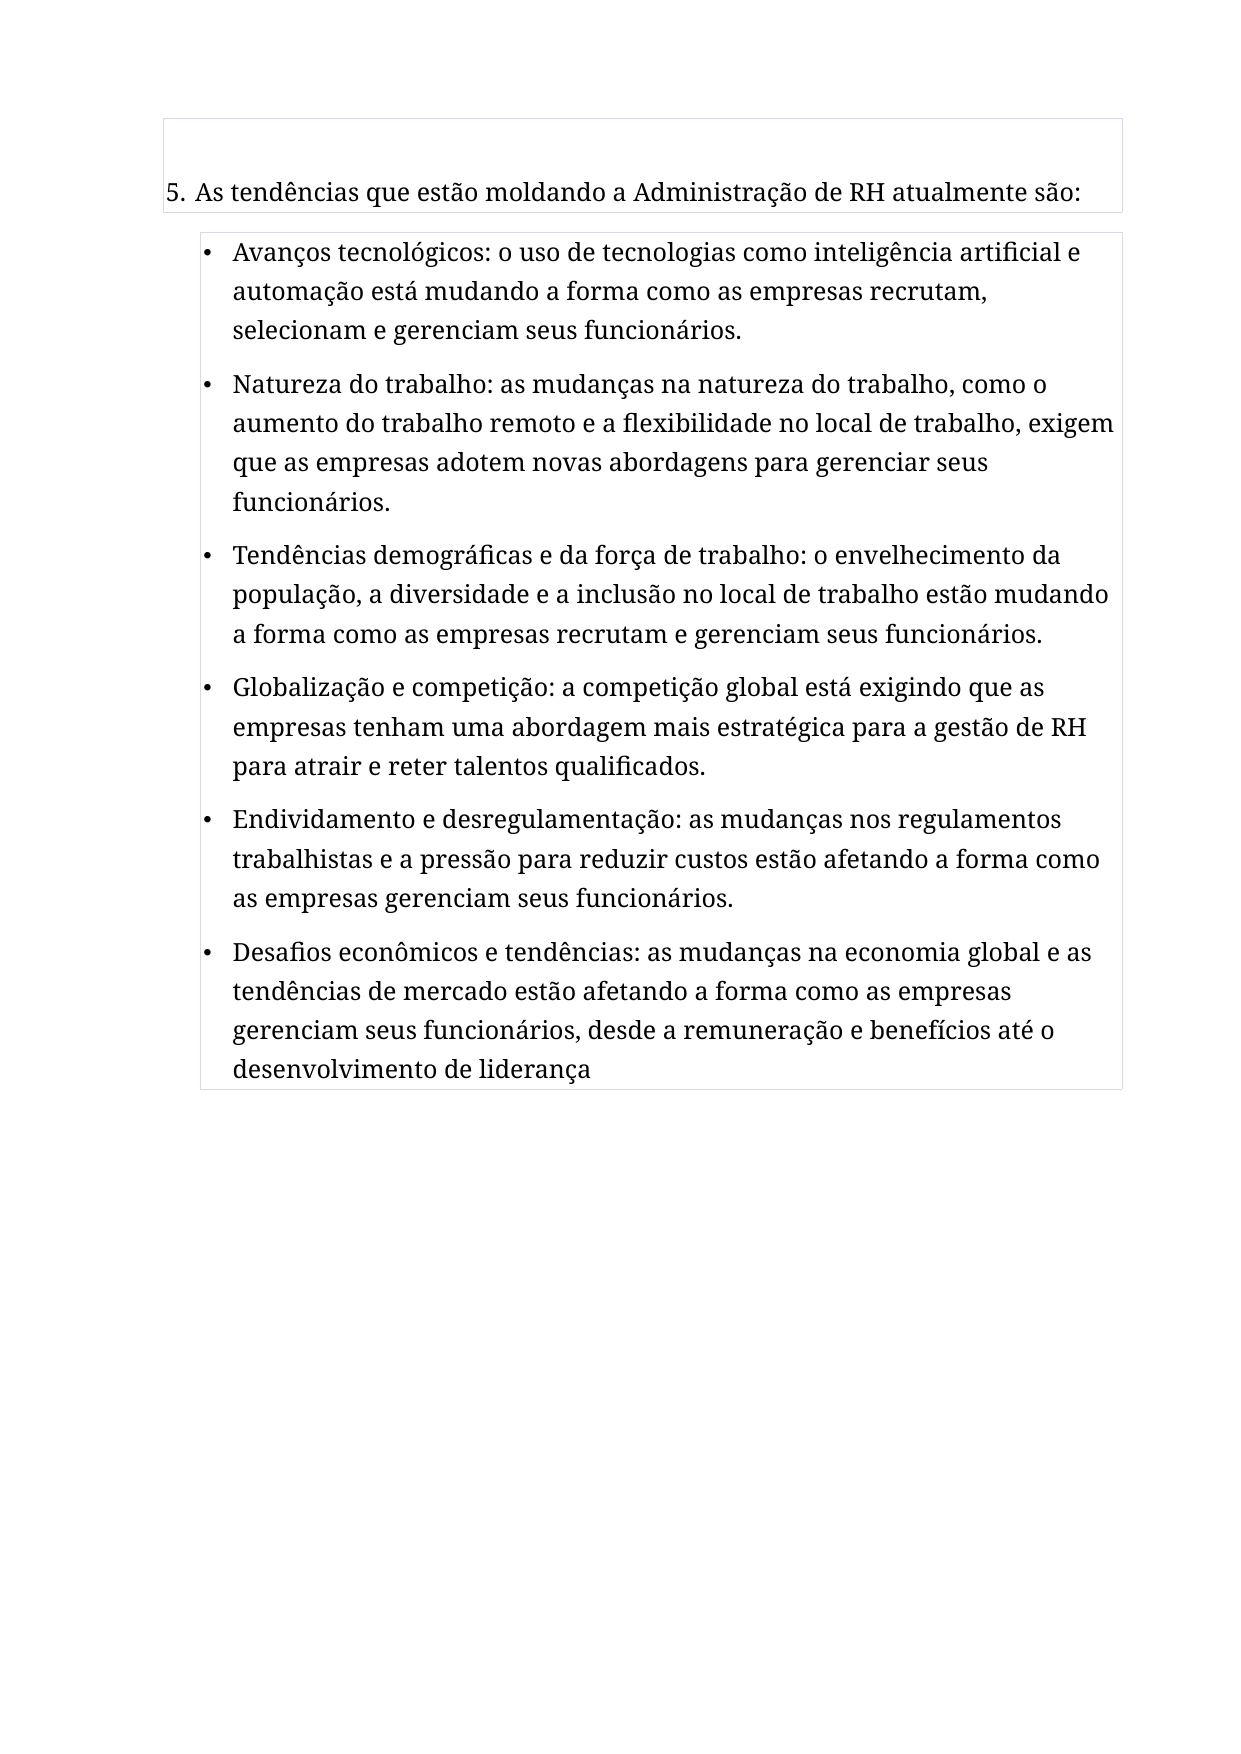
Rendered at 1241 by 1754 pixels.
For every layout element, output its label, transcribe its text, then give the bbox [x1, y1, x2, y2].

list Avanços tecnológicos: o uso de tecnologias como inteligência artificial e automação está mudando a forma como as empresas recrutam, selecionam e gerenciam seus funcionários. [201, 233, 1122, 347]
list Desafios econômicos e tendências: as mudanças na economia global e as tendências de mercado estão afetando a forma como as empresas gerenciam seus funcionários, desde a remuneração e benefícios até o desenvolvimento de liderança [201, 931, 1122, 1089]
list Globalização e competição: a competição global está exigindo que as empresas tenham uma abordagem mais estratégica para a gestão de RH para atrair e reter talentos qualificados. [201, 667, 1122, 782]
list Natureza do trabalho: as mudanças na natureza do trabalho, como o aumento do trabalho remoto e a flexibilidade no local de trabalho, exigem que as empresas adotem novas abordagens para gerenciar seus funcionários. [201, 364, 1122, 518]
list As tendências que estão moldando a Administração de RH atualmente são: [164, 172, 1122, 212]
list Endividamento e desregulamentação: as mudanças nos regulamentos trabalhistas e a pressão para reduzir custos estão afetando a forma como as empresas gerenciam seus funcionários. [201, 799, 1122, 914]
list Tendências demográficas e da força de trabalho: o envelhecimento da população, a diversidade e a inclusão no local de trabalho estão mudando a forma como as empresas recrutam e gerenciam seus funcionários. [201, 535, 1122, 650]
